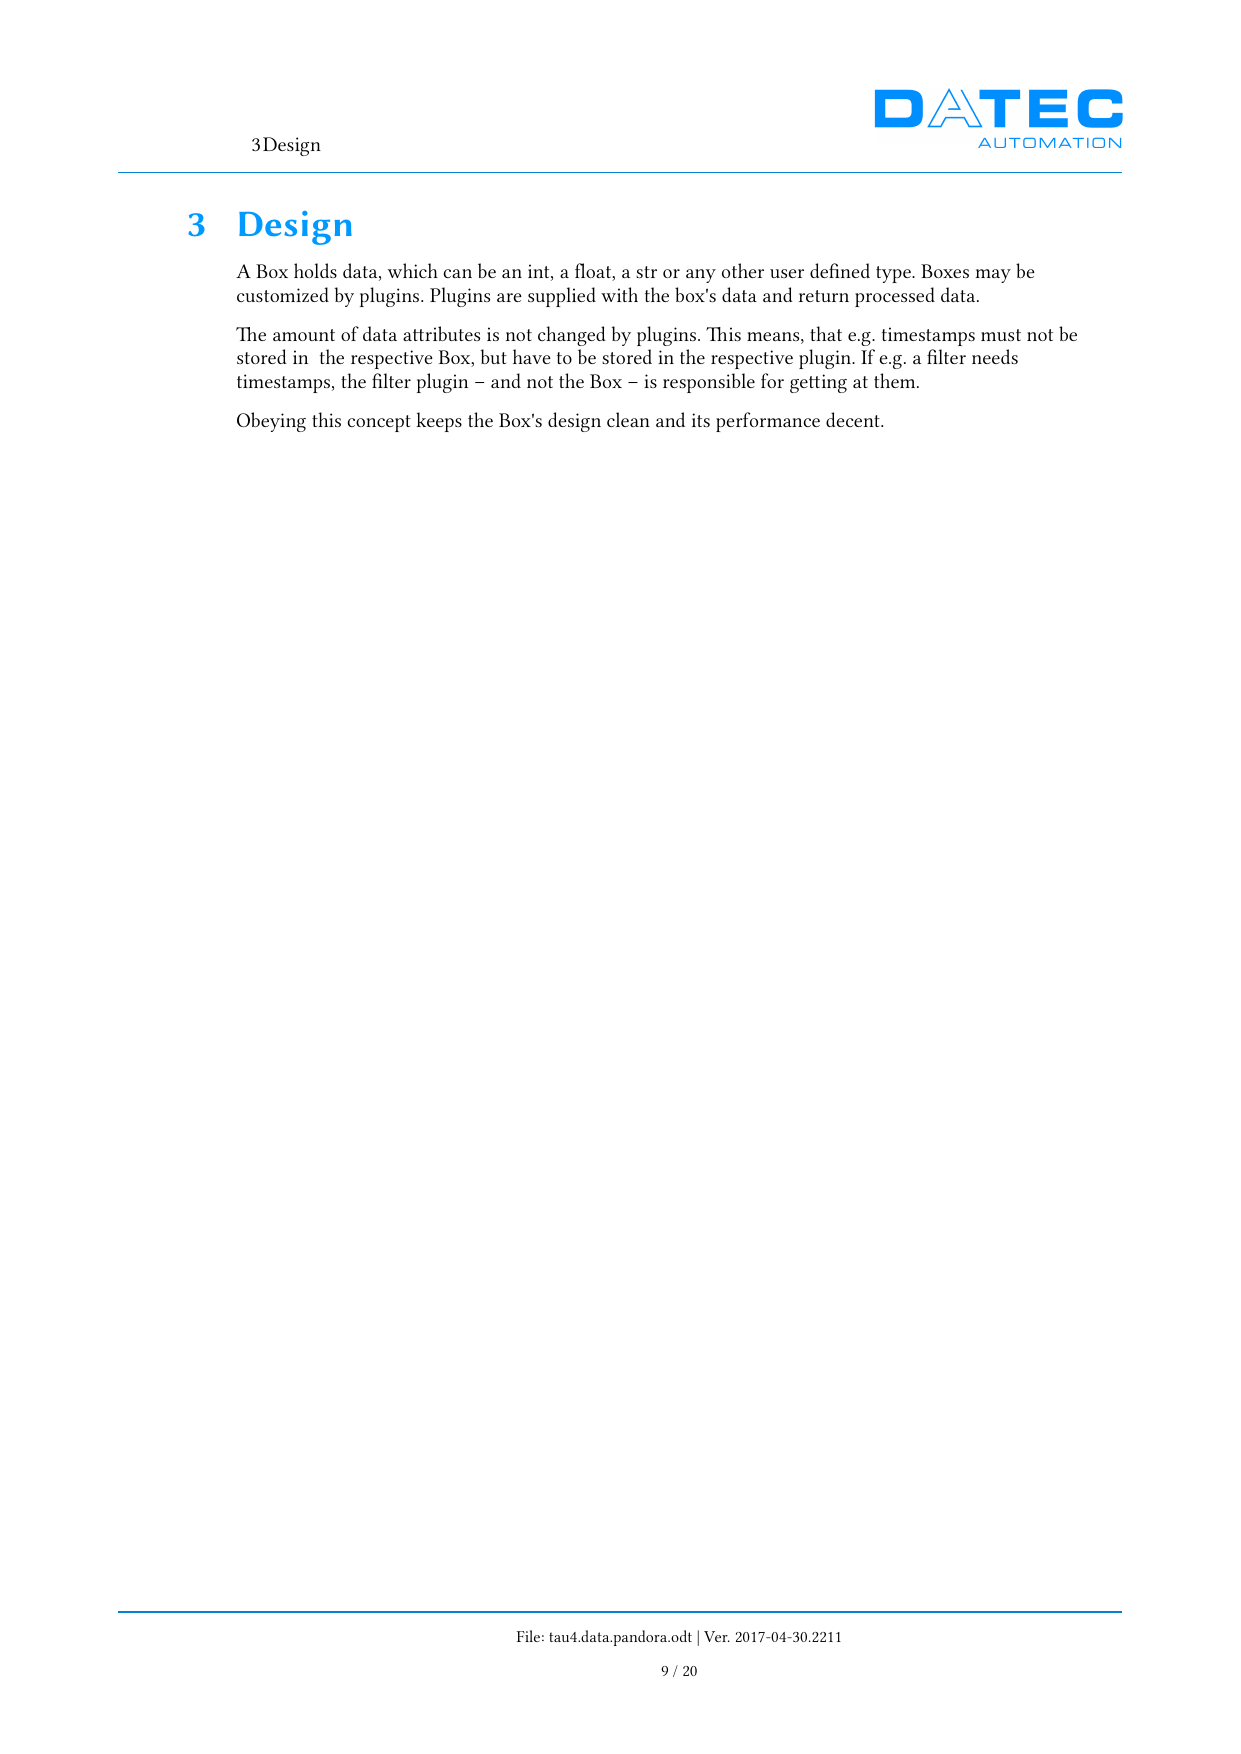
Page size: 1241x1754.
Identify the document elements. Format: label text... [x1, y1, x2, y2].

text Obeying this concept keeps the Box's design clean and its performance decent. [236, 408, 1122, 432]
text A Box holds data, which can be an int, a float, a str or any other user defined type. Boxes may be customized by plugins. Plugins are supplied with the box's data and return processed data. [236, 260, 1122, 307]
text The amount of data attributes is not changed by plugins. This means, that e.g. timestamps must not be stored in the respective Box, but have to be stored in the respective plugin. If e.g. a filter needs timestamps, the filter plugin – and not the Box – is responsible for getting at them. [236, 322, 1122, 393]
subtitle Design [207, 202, 1122, 245]
picture [874, 88, 1123, 148]
